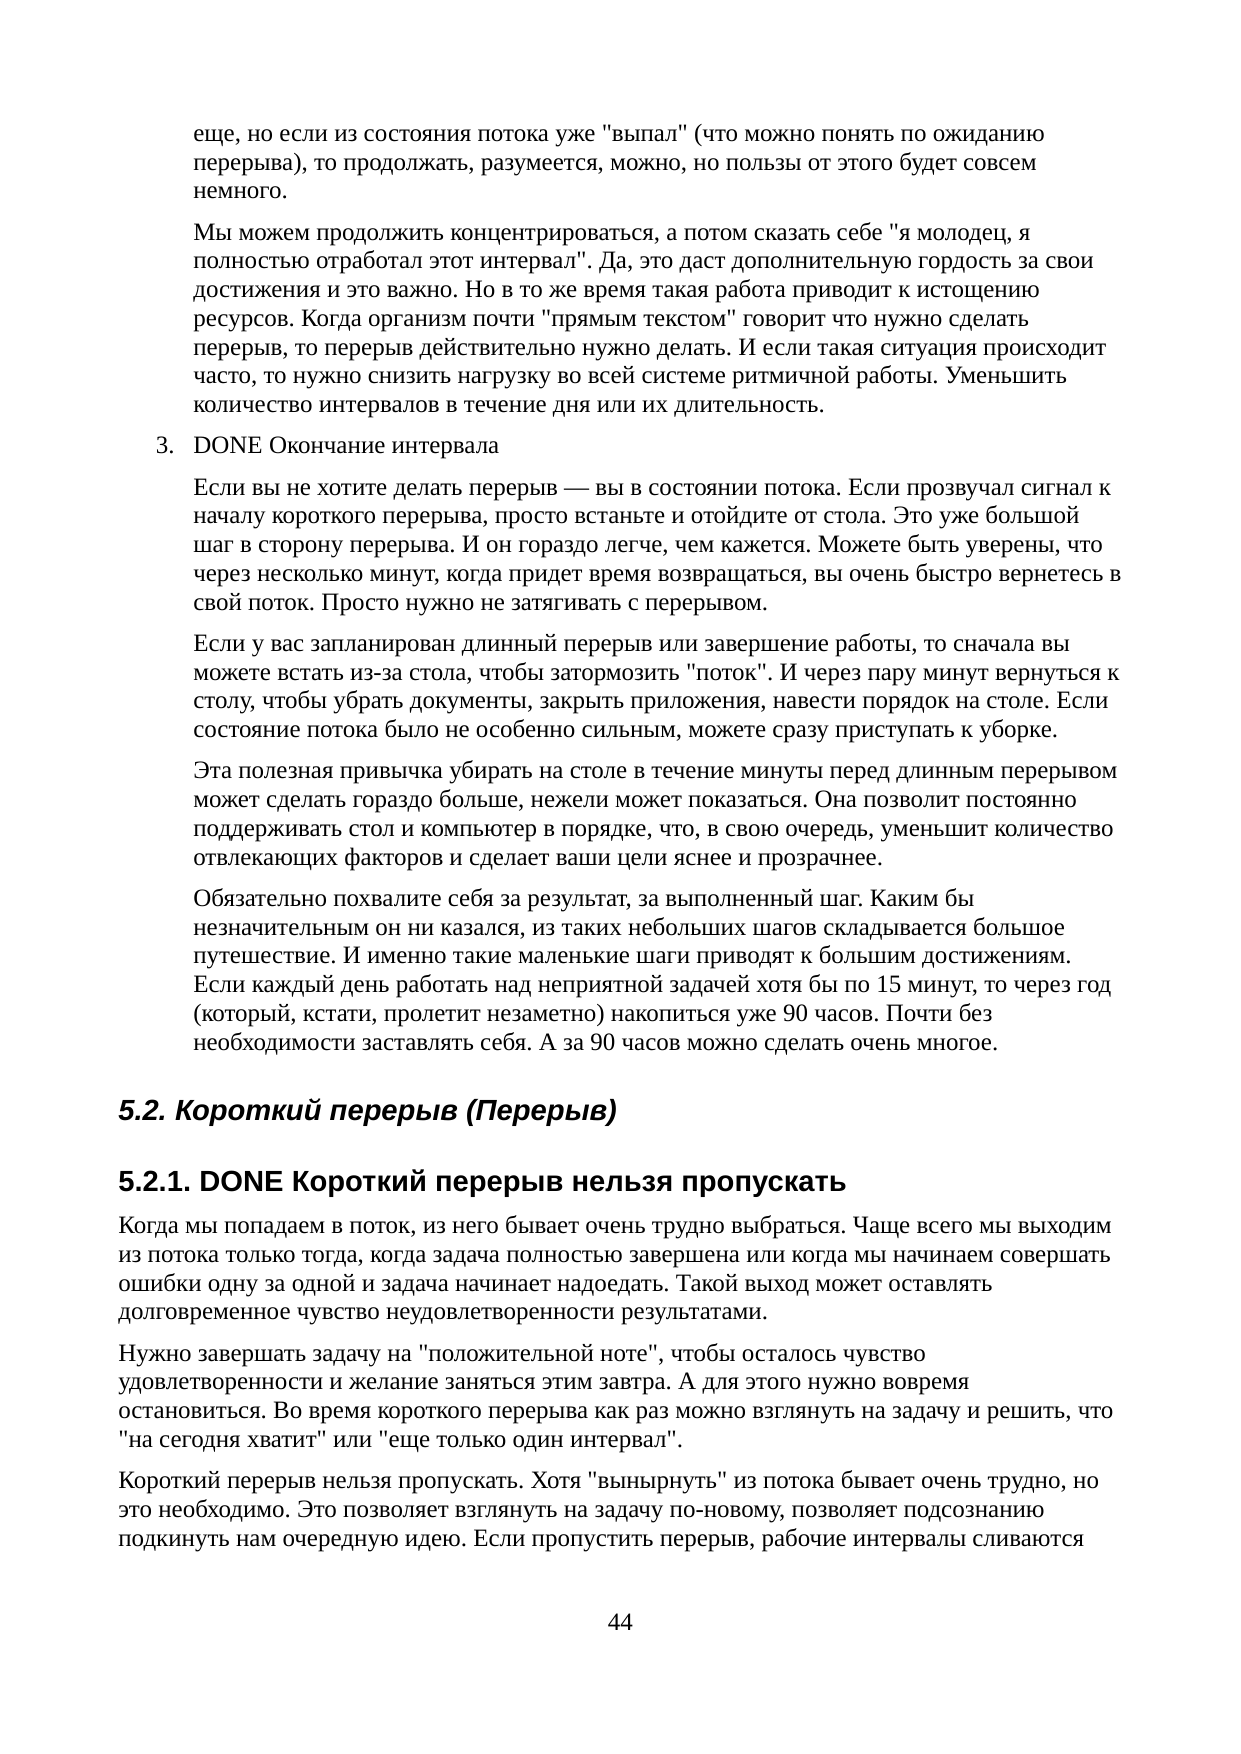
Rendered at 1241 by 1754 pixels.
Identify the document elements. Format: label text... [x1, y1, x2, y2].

list Мы можем продолжить концентрироваться, а потом сказать себе "я молодец, я полностью отработал этот интервал". Да, это даст дополнительную гордость за свои достижения и это важно. Но в то же время такая работа приводит к истощению ресурсов. Когда организм почти "прямым текстом" говорит что нужно сделать перерыв, то перерыв действительно нужно делать. И если такая ситуация происходит часто, то нужно снизить нагрузку во всей системе ритмичной работы. Уменьшить количество интервалов в течение дня или их длительность. [156, 217, 1122, 418]
list Эта полезная привычка убирать на столе в течение минуты перед длинным перерывом может сделать гораздо больше, нежели может показаться. Она позволит постоянно поддерживать стол и компьютер в порядке, что, в свою очередь, уменьшит количество отвлекающих факторов и сделает ваши цели яснее и прозрачнее. [156, 756, 1122, 871]
list DONE Окончание интервала [156, 431, 1122, 459]
text Нужно завершать задачу на "положительной ноте", чтобы осталось чувство удовлетворенности и желание заняться этим завтра. А для этого нужно вовремя остановиться. Во время короткого перерыва как раз можно взглянуть на задачу и решить, что "на сегодня хватит" или "еще только один интервал". [118, 1338, 1122, 1453]
text Короткий перерыв нельзя пропускать. Хотя "вынырнуть" из потока бывает очень трудно, но это необходимо. Это позволяет взглянуть на задачу по-новому, позволяет подсознанию подкинуть нам очередную идею. Если пропустить перерыв, рабочие интервалы сливаются [118, 1465, 1122, 1551]
text Когда мы попадаем в поток, из него бывает очень трудно выбраться. Чаще всего мы выходим из потока только тогда, когда задача полностью завершена или когда мы начинаем совершать ошибки одну за одной и задача начинает надоедать. Такой выход может оставлять долговременное чувство неудовлетворенности результатами. [118, 1210, 1122, 1325]
subtitle DONE Короткий перерыв нельзя пропускать [118, 1164, 1122, 1198]
list Обязательно похвалите себя за результат, за выполненный шаг. Каким бы незначительным он ни казался, из таких небольших шагов складывается большое путешествие. И именно такие маленькие шаги приводят к большим достижениям. Если каждый день работать над неприятной задачей хотя бы по 15 минут, то через год (который, кстати, пролетит незаметно) накопиться уже 90 часов. Почти без необходимости заставлять себя. А за 90 часов можно сделать очень многое. [156, 883, 1122, 1056]
subtitle Короткий перерыв (Перерыв) [118, 1093, 1122, 1127]
list Если у вас запланирован длинный перерыв или завершение работы, то сначала вы можете встать из-за стола, чтобы затормозить "поток". И через пару минут вернуться к столу, чтобы убрать документы, закрыть приложения, навести порядок на столе. Если состояние потока было не особенно сильным, можете сразу приступать к уборке. [156, 628, 1122, 743]
list еще, но если из состояния потока уже "выпал" (что можно понять по ожиданию перерыва), то продолжать, разумеется, можно, но пользы от этого будет совсем немного. [156, 118, 1122, 204]
list Если вы не хотите делать перерыв — вы в состоянии потока. Если прозвучал сигнал к началу короткого перерыва, просто встаньте и отойдите от стола. Это уже большой шаг в сторону перерыва. И он гораздо легче, чем кажется. Можете быть уверены, что через несколько минут, когда придет время возвращаться, вы очень быстро вернетесь в свой поток. Просто нужно не затягивать с перерывом. [156, 472, 1122, 616]
